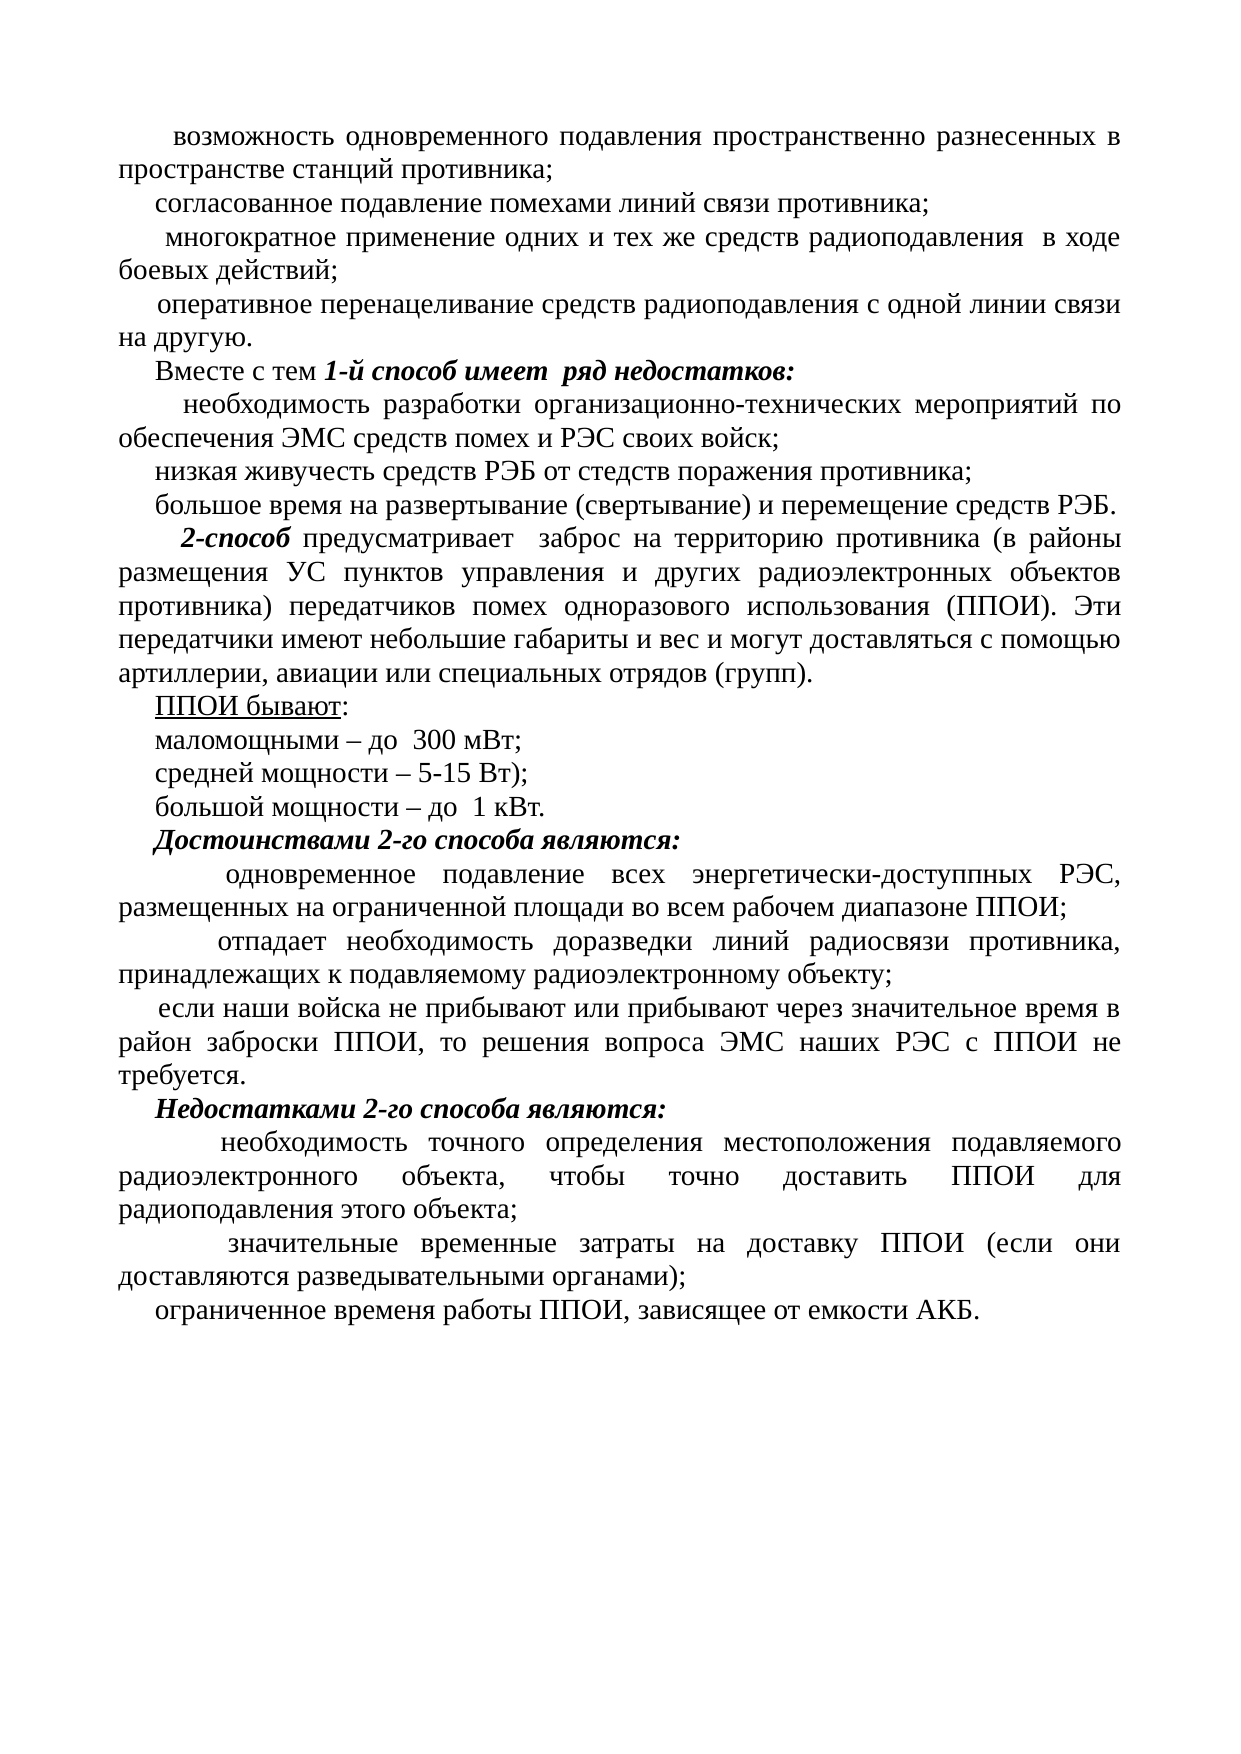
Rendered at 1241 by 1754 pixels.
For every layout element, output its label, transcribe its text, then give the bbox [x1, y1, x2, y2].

text большое время на развертывание (свертывание) и перемещение средств РЭБ. [118, 487, 1122, 521]
text низкая живучесть средств РЭБ от стедств поражения противника; [118, 453, 1122, 487]
text необходимость точного определения местоположения подавляемого радиоэлектронного объекта, чтобы точно доставить ППОИ для радиоподавления этого объекта; [118, 1124, 1122, 1225]
text Достоинствами 2-го способа являются: [118, 822, 1122, 856]
text одновременное подавление всех энергетически-доступпных РЭС, размещенных на ограниченной площади во всем рабочем диапазоне ППОИ; [118, 856, 1122, 923]
text оперативное перенацеливание средств радиоподавления с одной линии связи на другую. [118, 286, 1122, 353]
text Недостатками 2-го способа являются: [118, 1091, 1122, 1124]
text Вместе с тем 1-й способ имеет ряд недостатков: [118, 353, 1122, 386]
text если наши войска не прибывают или прибывают через значительное время в район заброски ППОИ, то решения вопроса ЭМС наших РЭС с ППОИ не требуется. [118, 990, 1122, 1091]
text многократное применение одних и тех же средств радиоподавления в ходе боевых действий; [118, 219, 1122, 286]
text значительные временные затраты на доставку ППОИ (если они доставляются разведывательными органами); [118, 1225, 1122, 1292]
text 2-способ предусматривает заброс на территорию противника (в районы размещения УС пунктов управления и других радиоэлектронных объектов противника) передатчиков помех одноразового использования (ППОИ). Эти передатчики имеют небольшие габариты и вес и могут доставляться с помощью артиллерии, авиации или специальных отрядов (групп). [118, 521, 1122, 688]
text маломощными – до 300 мВт; [118, 722, 1122, 755]
text ППОИ бывают: [118, 688, 1122, 722]
text возможность одновременного подавления пространственно разнесенных в пространстве станций противника; [118, 118, 1122, 185]
text большой мощности – до 1 кВт. [118, 789, 1122, 822]
text ограниченное временя работы ППОИ, зависящее от емкости АКБ. [118, 1292, 1122, 1326]
text необходимость разработки организационно-технических мероприятий по обеспечения ЭМС средств помех и РЭС своих войск; [118, 386, 1122, 453]
text средней мощности – 5-15 Вт); [118, 755, 1122, 789]
text согласованное подавление помехами линий связи противника; [118, 185, 1122, 219]
text отпадает необходимость доразведки линий радиосвязи противника, принадлежащих к подавляемому радиоэлектронному объекту; [118, 923, 1122, 990]
